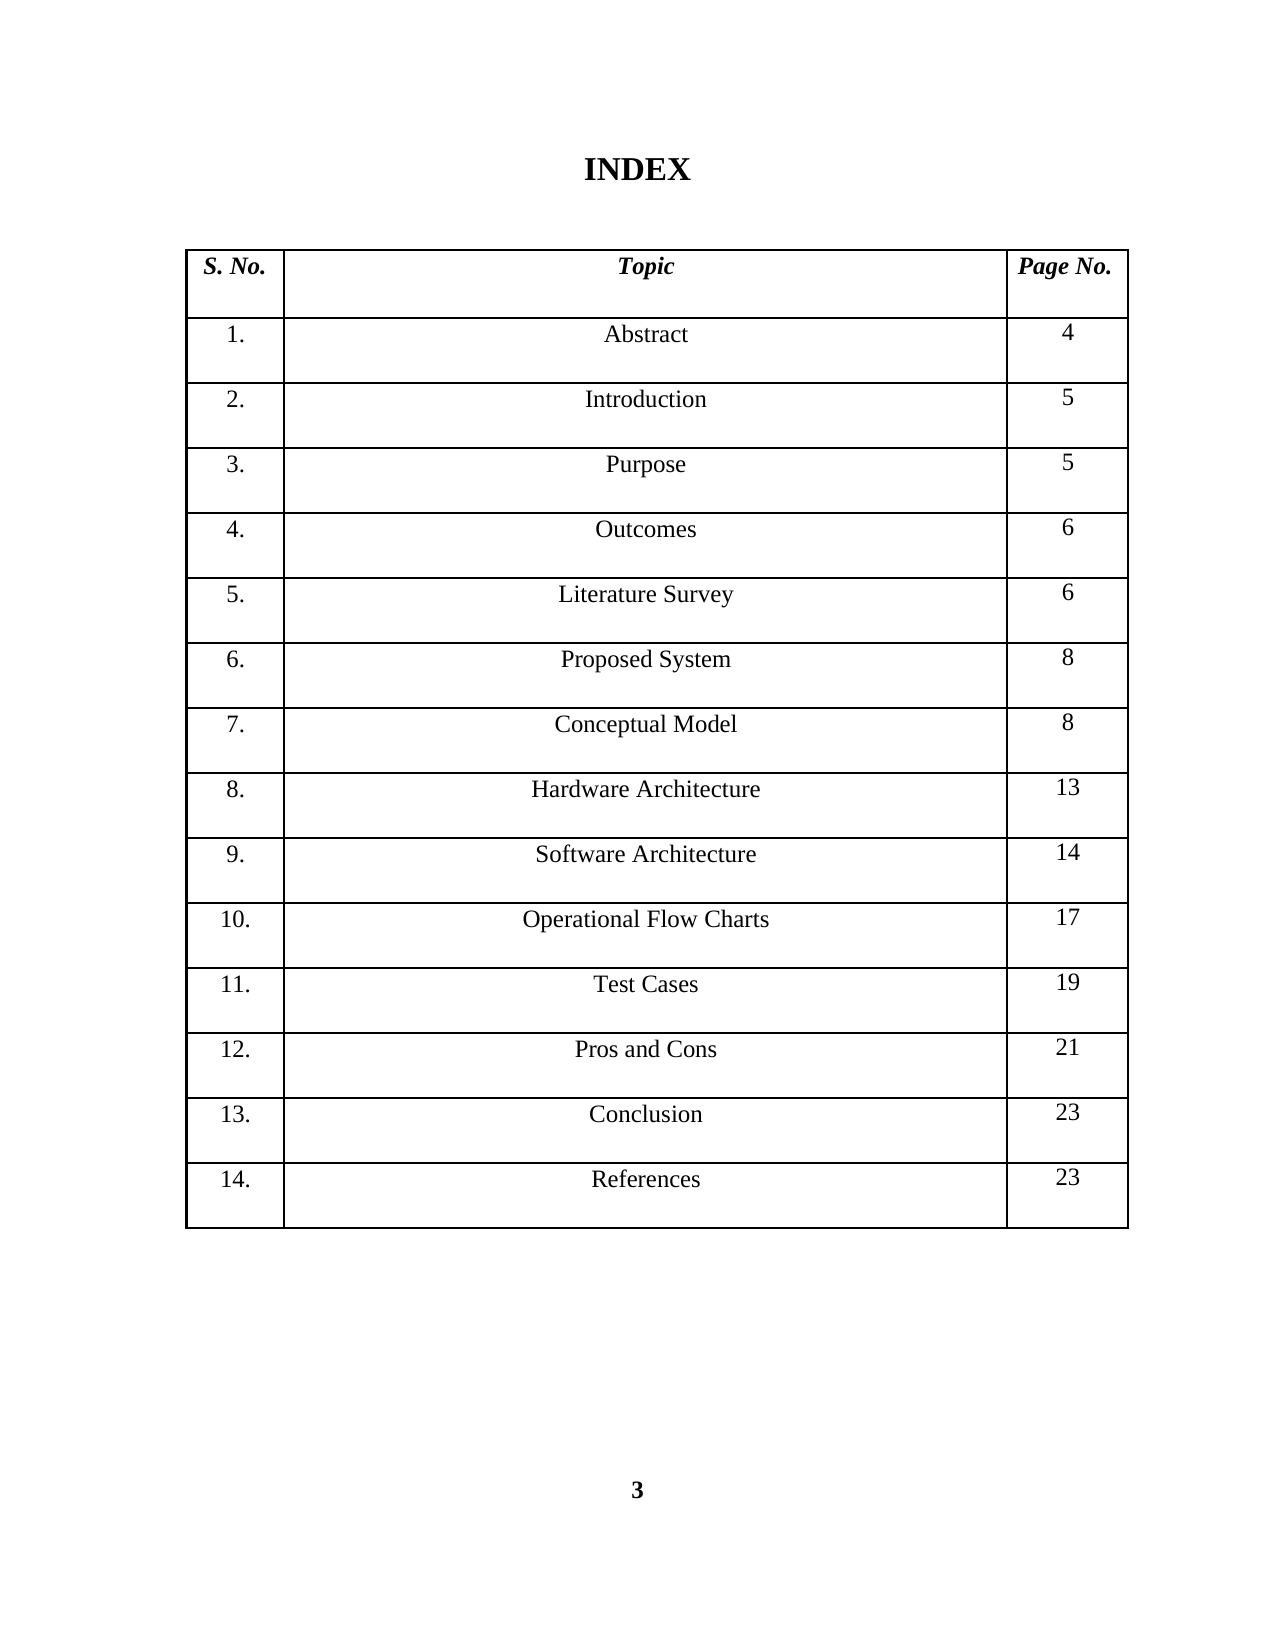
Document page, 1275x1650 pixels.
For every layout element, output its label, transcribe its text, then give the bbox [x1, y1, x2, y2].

table_cell 8. [188, 774, 283, 811]
table_cell [1008, 931, 1127, 941]
table_cell Conclusion [285, 1099, 1006, 1136]
table_cell [1008, 811, 1127, 837]
table_cell [1008, 1191, 1127, 1201]
table_cell 8 [1008, 644, 1127, 671]
table_cell [1008, 1136, 1127, 1162]
table_cell [285, 292, 1006, 317]
table_cell [1008, 346, 1127, 356]
table_cell [285, 876, 1006, 902]
table_cell Abstract [285, 319, 1006, 356]
table_cell Pros and Cons [285, 1034, 1006, 1071]
table_header S. No. [188, 251, 283, 292]
table_cell [1008, 876, 1127, 902]
table_cell 17 [1008, 904, 1127, 931]
table_header Topic [285, 251, 1006, 292]
table_cell [285, 811, 1006, 837]
table_cell 14 [1008, 839, 1127, 866]
table_cell 23 [1008, 1164, 1127, 1191]
table_cell [188, 811, 283, 837]
table_cell Hardware Architecture [285, 774, 1006, 811]
table_cell 14. [188, 1164, 283, 1201]
table_cell 21 [1008, 1034, 1127, 1061]
table_cell [1008, 486, 1127, 512]
table_cell Introduction [285, 384, 1006, 421]
table_cell References [285, 1164, 1006, 1201]
table_cell 5 [1008, 384, 1127, 411]
table_cell [1008, 681, 1127, 707]
table_cell [1008, 421, 1127, 447]
table_cell [285, 1201, 1006, 1227]
table_cell [1008, 616, 1127, 642]
table_cell 13. [188, 1099, 283, 1136]
table_cell [1008, 411, 1127, 421]
table_cell 1. [188, 319, 283, 356]
table_cell [1008, 1126, 1127, 1136]
table_cell Proposed System [285, 644, 1006, 681]
table_cell 5. [188, 579, 283, 616]
table_cell [285, 356, 1006, 382]
text 3 [150, 1475, 1125, 1504]
table_cell [1008, 606, 1127, 616]
table_cell [285, 616, 1006, 642]
table_cell [1008, 1006, 1127, 1032]
table_cell 7. [188, 709, 283, 746]
table_cell 6 [1008, 514, 1127, 541]
table_cell [188, 356, 283, 382]
table_cell [1008, 280, 1127, 292]
table_cell [285, 746, 1006, 772]
table_cell Literature Survey [285, 579, 1006, 616]
table_cell 8 [1008, 709, 1127, 736]
table_cell [188, 421, 283, 447]
table_cell [1008, 292, 1127, 317]
table_cell [285, 1071, 1006, 1097]
table_cell 5 [1008, 449, 1127, 476]
table_cell [1008, 356, 1127, 382]
table_cell [285, 1136, 1006, 1162]
table_cell [188, 1136, 283, 1162]
table_cell [285, 681, 1006, 707]
table_cell Software Architecture [285, 839, 1006, 876]
table_cell [285, 486, 1006, 512]
table_cell [188, 941, 283, 967]
table_cell 9. [188, 839, 283, 876]
table_cell [1008, 746, 1127, 772]
table_cell [1008, 1071, 1127, 1097]
table_cell [188, 1201, 283, 1227]
table_cell [1008, 801, 1127, 811]
table_cell [1008, 671, 1127, 681]
table_cell Test Cases [285, 969, 1006, 1006]
table_cell [188, 681, 283, 707]
table_cell [1008, 866, 1127, 876]
table_cell [1008, 996, 1127, 1006]
table_cell [188, 746, 283, 772]
table_cell 6. [188, 644, 283, 681]
table_cell [285, 551, 1006, 577]
table_cell [1008, 1201, 1127, 1227]
table_header Page No. [1008, 251, 1127, 280]
table_cell [188, 616, 283, 642]
table_cell [188, 1006, 283, 1032]
table_cell 2. [188, 384, 283, 421]
table_cell [1008, 476, 1127, 486]
table_cell 6 [1008, 579, 1127, 606]
table_cell Conceptual Model [285, 709, 1006, 746]
table_cell [285, 941, 1006, 967]
table_cell [285, 1006, 1006, 1032]
table_cell [1008, 551, 1127, 577]
table_cell 11. [188, 969, 283, 1006]
table_cell 23 [1008, 1099, 1127, 1126]
table_cell 10. [188, 904, 283, 941]
table_cell [188, 292, 283, 317]
table_cell [1008, 736, 1127, 746]
table_cell 4 [1008, 319, 1127, 346]
table_cell [188, 486, 283, 512]
text INDEX [150, 149, 1125, 188]
table_cell 19 [1008, 969, 1127, 996]
table_cell 4. [188, 514, 283, 551]
table_cell 13 [1008, 774, 1127, 801]
table_cell 3. [188, 449, 283, 486]
table_cell [188, 1071, 283, 1097]
table_cell Operational Flow Charts [285, 904, 1006, 941]
table_cell 12. [188, 1034, 283, 1071]
table_cell [1008, 541, 1127, 551]
table_cell [1008, 1061, 1127, 1071]
table_cell Purpose [285, 449, 1006, 486]
table_cell [188, 876, 283, 902]
table_cell Outcomes [285, 514, 1006, 551]
table_cell [1008, 941, 1127, 967]
table_cell [285, 421, 1006, 447]
table_cell [188, 551, 283, 577]
